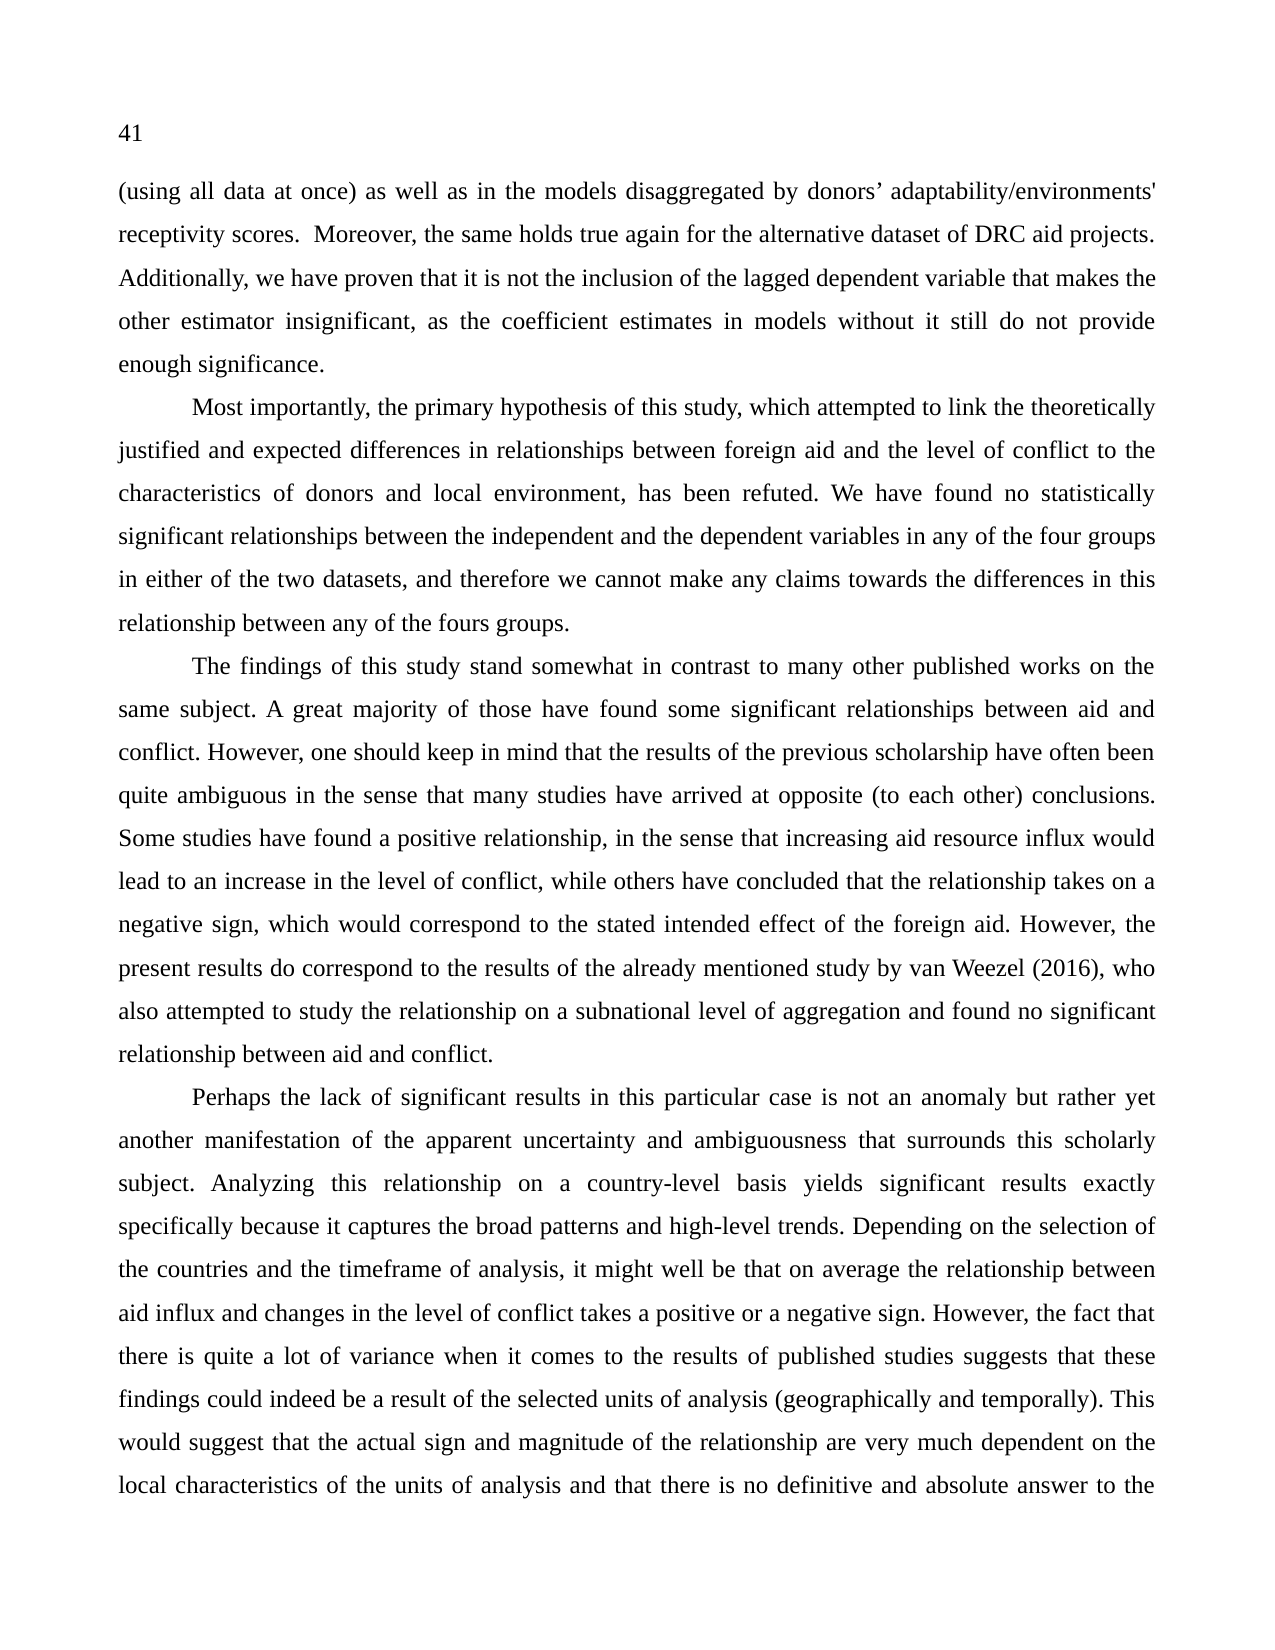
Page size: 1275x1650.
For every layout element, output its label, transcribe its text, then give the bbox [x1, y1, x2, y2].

text (using all data at once) as well as in the models disaggregated by donors’ adaptability/environments' receptivity scores. Moreover, the same holds true again for the alternative dataset of DRC aid projects. Additionally, we have proven that it is not the inclusion of the lagged dependent variable that makes the other estimator insignificant, as the coefficient estimates in models without it still do not provide enough significance. [118, 176, 1157, 378]
text Perhaps the lack of significant results in this particular case is not an anomaly but rather yet another manifestation of the apparent uncertainty and ambiguousness that surrounds this scholarly subject. Analyzing this relationship on a country-level basis yields significant results exactly specifically because it captures the broad patterns and high-level trends. Depending on the selection of the countries and the timeframe of analysis, it might well be that on average the relationship between aid influx and changes in the level of conflict takes a positive or a negative sign. However, the fact that there is quite a lot of variance when it comes to the results of published studies suggests that these findings could indeed be a result of the selected units of analysis (geographically and temporally). This would suggest that the actual sign and magnitude of the relationship are very much dependent on the local characteristics of the units of analysis and that there is no definitive and absolute answer to the [118, 1082, 1157, 1499]
text The findings of this study stand somewhat in contrast to many other published works on the same subject. A great majority of those have found some significant relationships between aid and conflict. However, one should keep in mind that the results of the previous scholarship have often been quite ambiguous in the sense that many studies have arrived at opposite (to each other) conclusions. Some studies have found a positive relationship, in the sense that increasing aid resource influx would lead to an increase in the level of conflict, while others have concluded that the relationship takes on a negative sign, which would correspond to the stated intended effect of the foreign aid. However, the present results do correspond to the results of the already mentioned study by van Weezel (2016), who also attempted to study the relationship on a subnational level of aggregation and found no significant relationship between aid and conflict. [118, 651, 1157, 1068]
text Most importantly, the primary hypothesis of this study, which attempted to link the theoretically justified and expected differences in relationships between foreign aid and the level of conflict to the characteristics of donors and local environment, has been refuted. We have found no statistically significant relationships between the independent and the dependent variables in any of the four groups in either of the two datasets, and therefore we cannot make any claims towards the differences in this relationship between any of the fours groups. [118, 392, 1157, 636]
